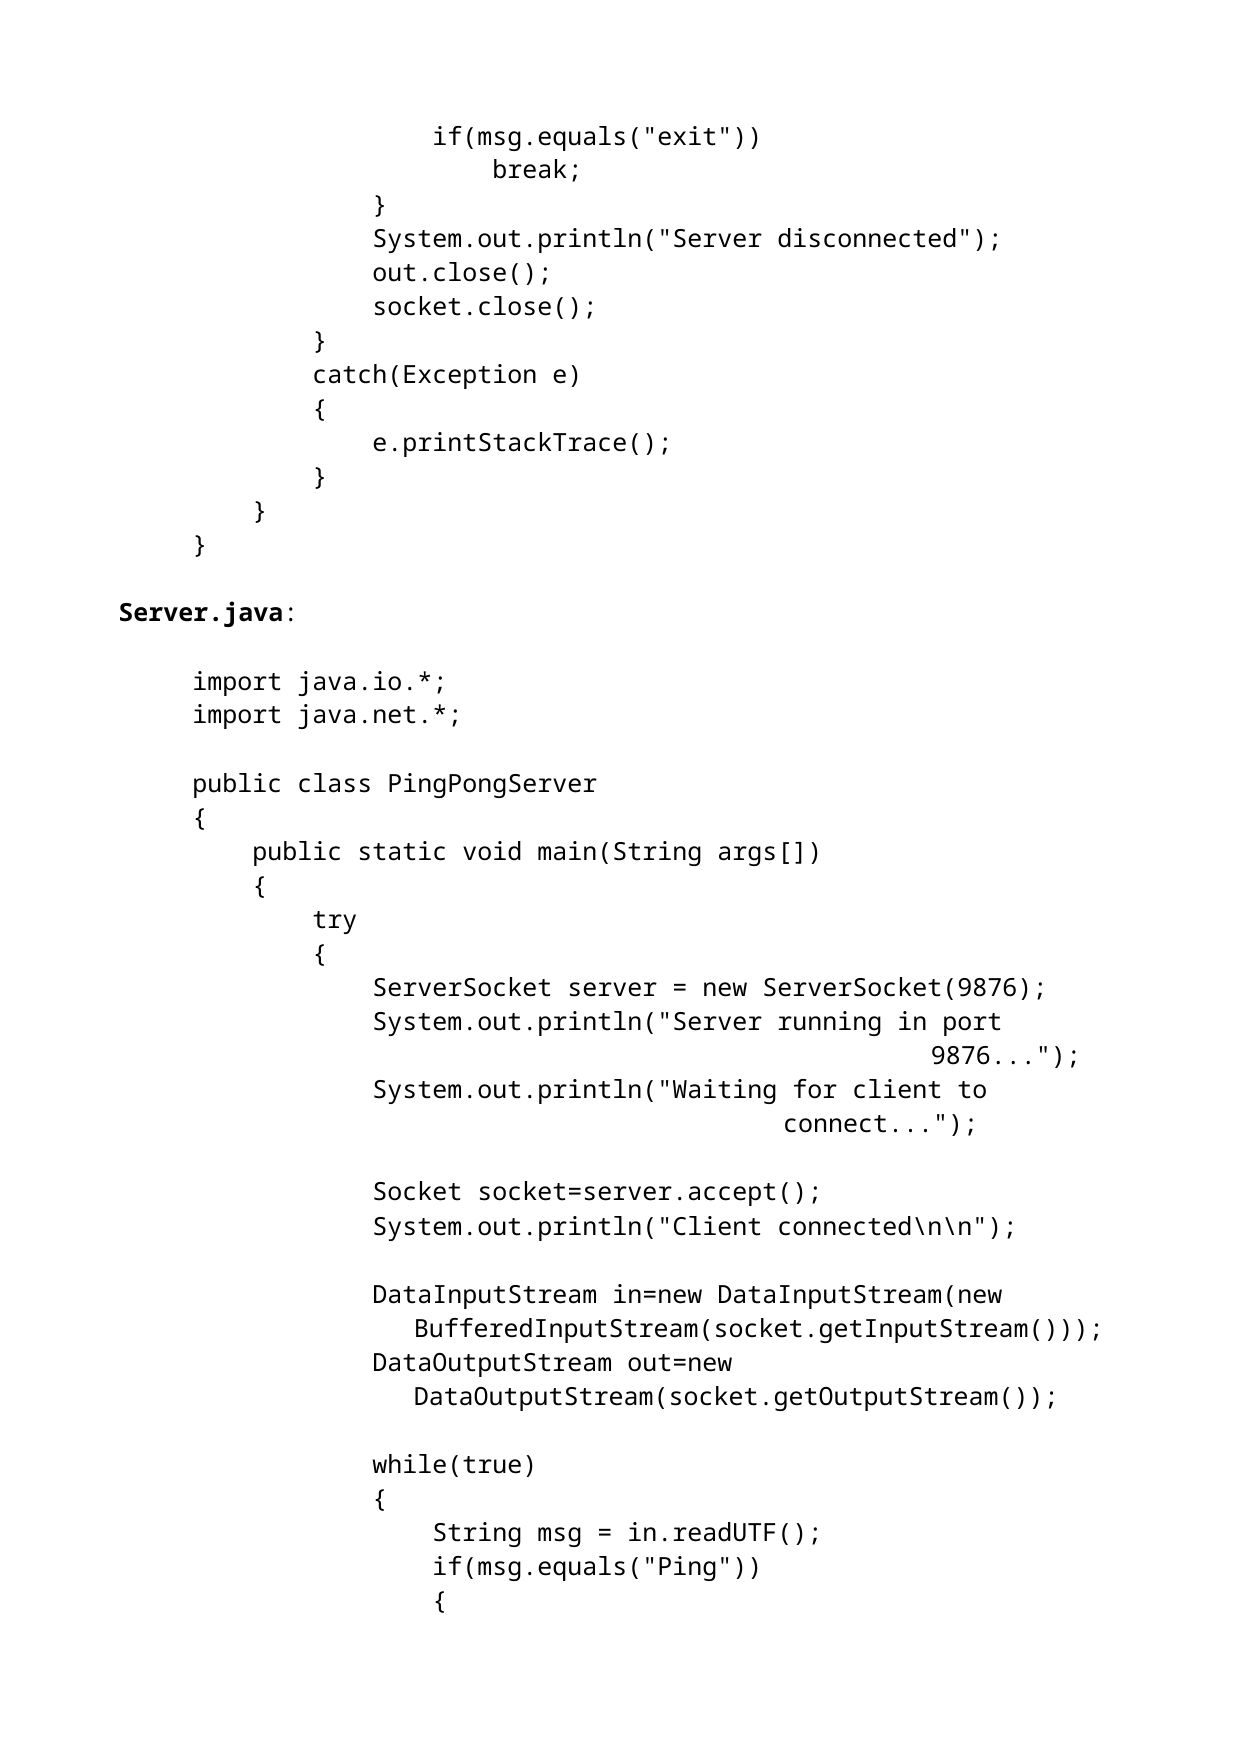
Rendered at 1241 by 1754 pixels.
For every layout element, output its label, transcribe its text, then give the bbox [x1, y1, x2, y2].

text e.printStackTrace(); [192, 425, 1122, 459]
text DataOutputStream out=new DataOutputStream(socket.getOutputStream()); [192, 1344, 1122, 1412]
text try [192, 902, 1122, 936]
text } [192, 322, 1122, 357]
text { [192, 936, 1122, 970]
text String msg = in.readUTF(); [192, 1515, 1122, 1549]
text import java.net.*; [192, 697, 1122, 731]
text { [192, 867, 1122, 902]
text break; [192, 152, 1122, 186]
text System.out.println("Server disconnected"); [192, 220, 1122, 254]
text } [192, 527, 1122, 561]
text ServerSocket server = new ServerSocket(9876); [192, 970, 1122, 1004]
text while(true) [192, 1447, 1122, 1481]
text import java.io.*; [192, 663, 1122, 697]
text out.close(); [192, 254, 1122, 288]
text } [192, 493, 1122, 527]
text public static void main(String args[]) [192, 833, 1122, 867]
text { [192, 391, 1122, 425]
text System.out.println("Server running in port 9876..."); [192, 1004, 1122, 1072]
text if(msg.equals("Ping")) [192, 1549, 1122, 1583]
text Server.java: [118, 595, 1122, 629]
text catch(Exception e) [192, 357, 1122, 391]
text socket.close(); [192, 288, 1122, 322]
text { [192, 1583, 1122, 1617]
text if(msg.equals("exit")) [192, 118, 1122, 152]
text public class PingPongServer [192, 765, 1122, 799]
text { [192, 799, 1122, 833]
text System.out.println("Waiting for client to connect..."); [192, 1072, 1122, 1140]
text DataInputStream in=new DataInputStream(new BufferedInputStream(socket.getInputStream())); [192, 1276, 1122, 1344]
text } [192, 459, 1122, 493]
text } [192, 186, 1122, 220]
text System.out.println("Client connected\n\n"); [192, 1208, 1122, 1242]
text { [192, 1481, 1122, 1515]
text Socket socket=server.accept(); [192, 1174, 1122, 1208]
